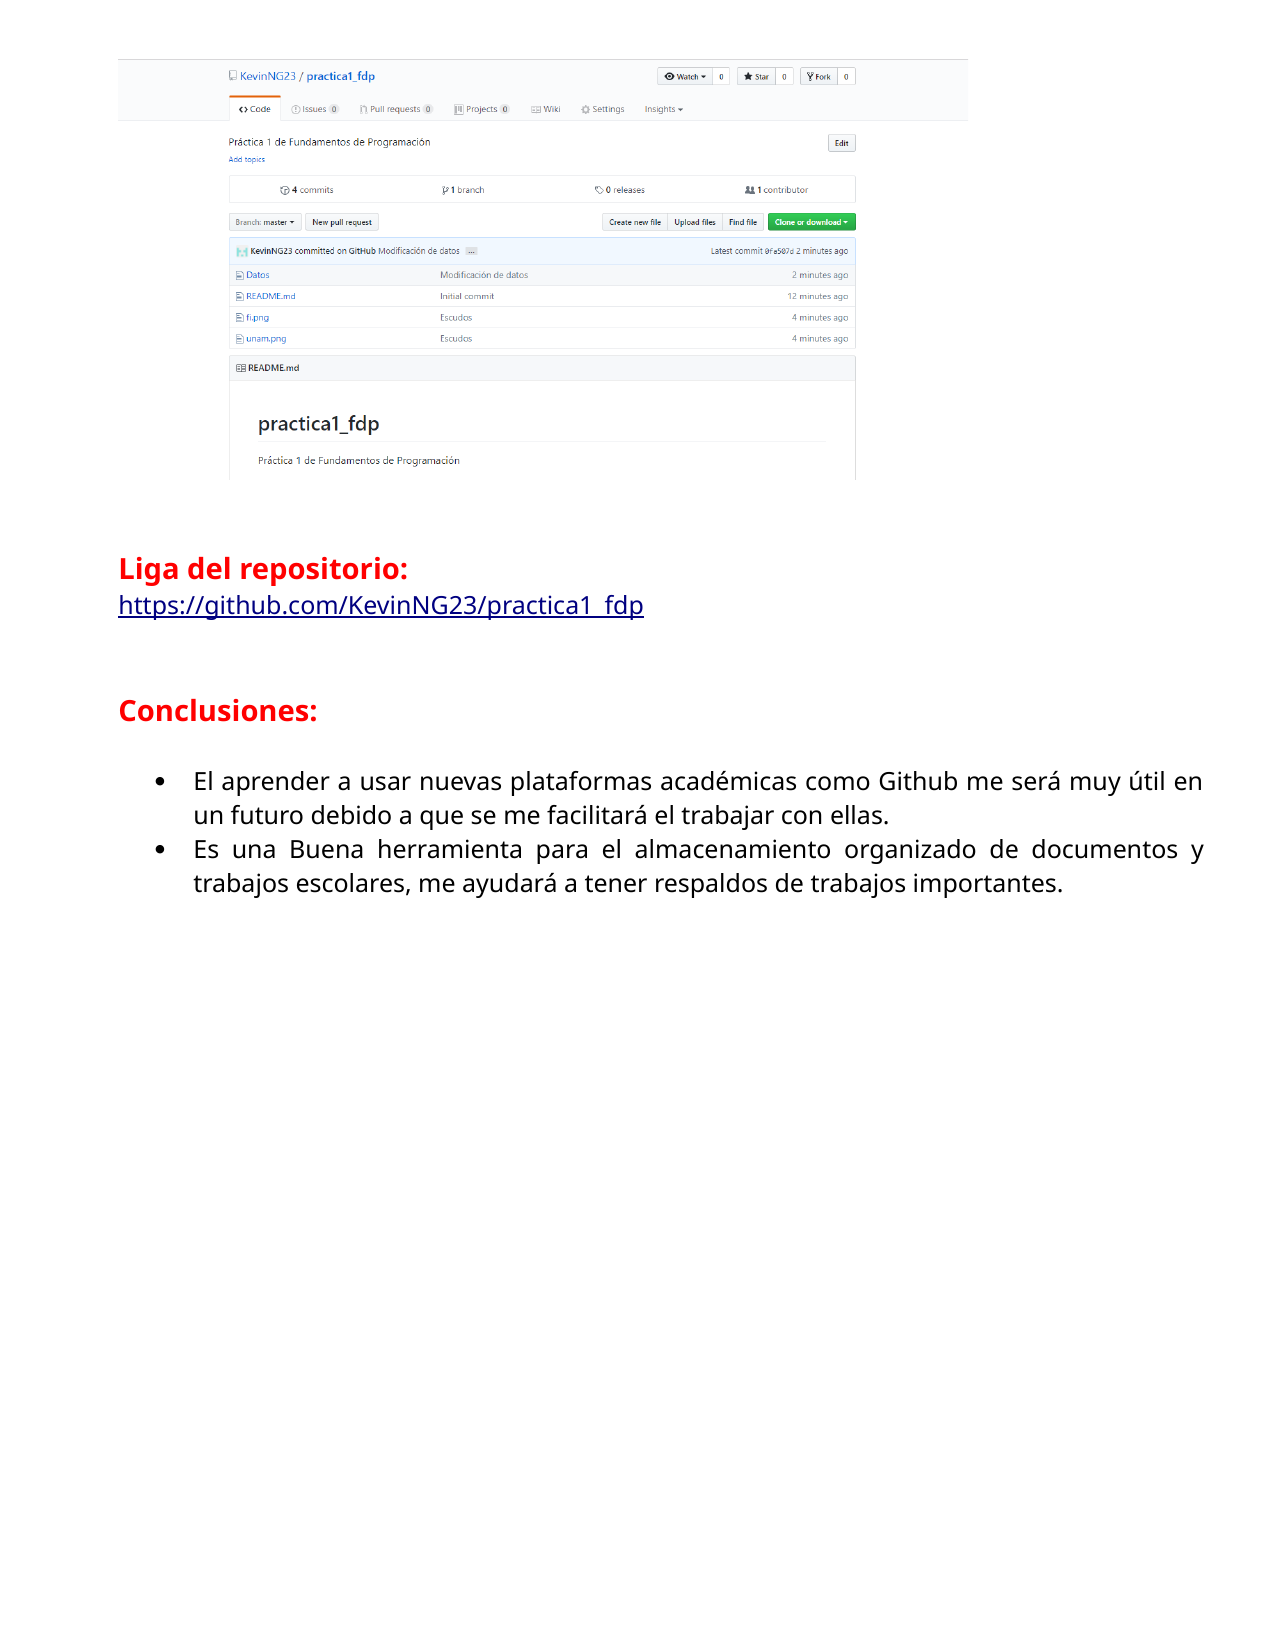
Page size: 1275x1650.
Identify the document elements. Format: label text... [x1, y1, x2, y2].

list Es una Buena herramienta para el almacenamiento organizado de documentos y trabajos escolares, me ayudará a tener respaldos de trabajos importantes. [156, 832, 1205, 900]
text Liga del repositorio: [118, 548, 1205, 588]
text [969, 59, 1205, 480]
text Conclusiones: [118, 690, 1205, 729]
text https://github.com/KevinNG23/practica1_fdp [118, 588, 1205, 622]
list El aprender a usar nuevas plataformas académicas como Github me será muy útil en un futuro debido a que se me facilitará el trabajar con ellas. [156, 763, 1205, 832]
